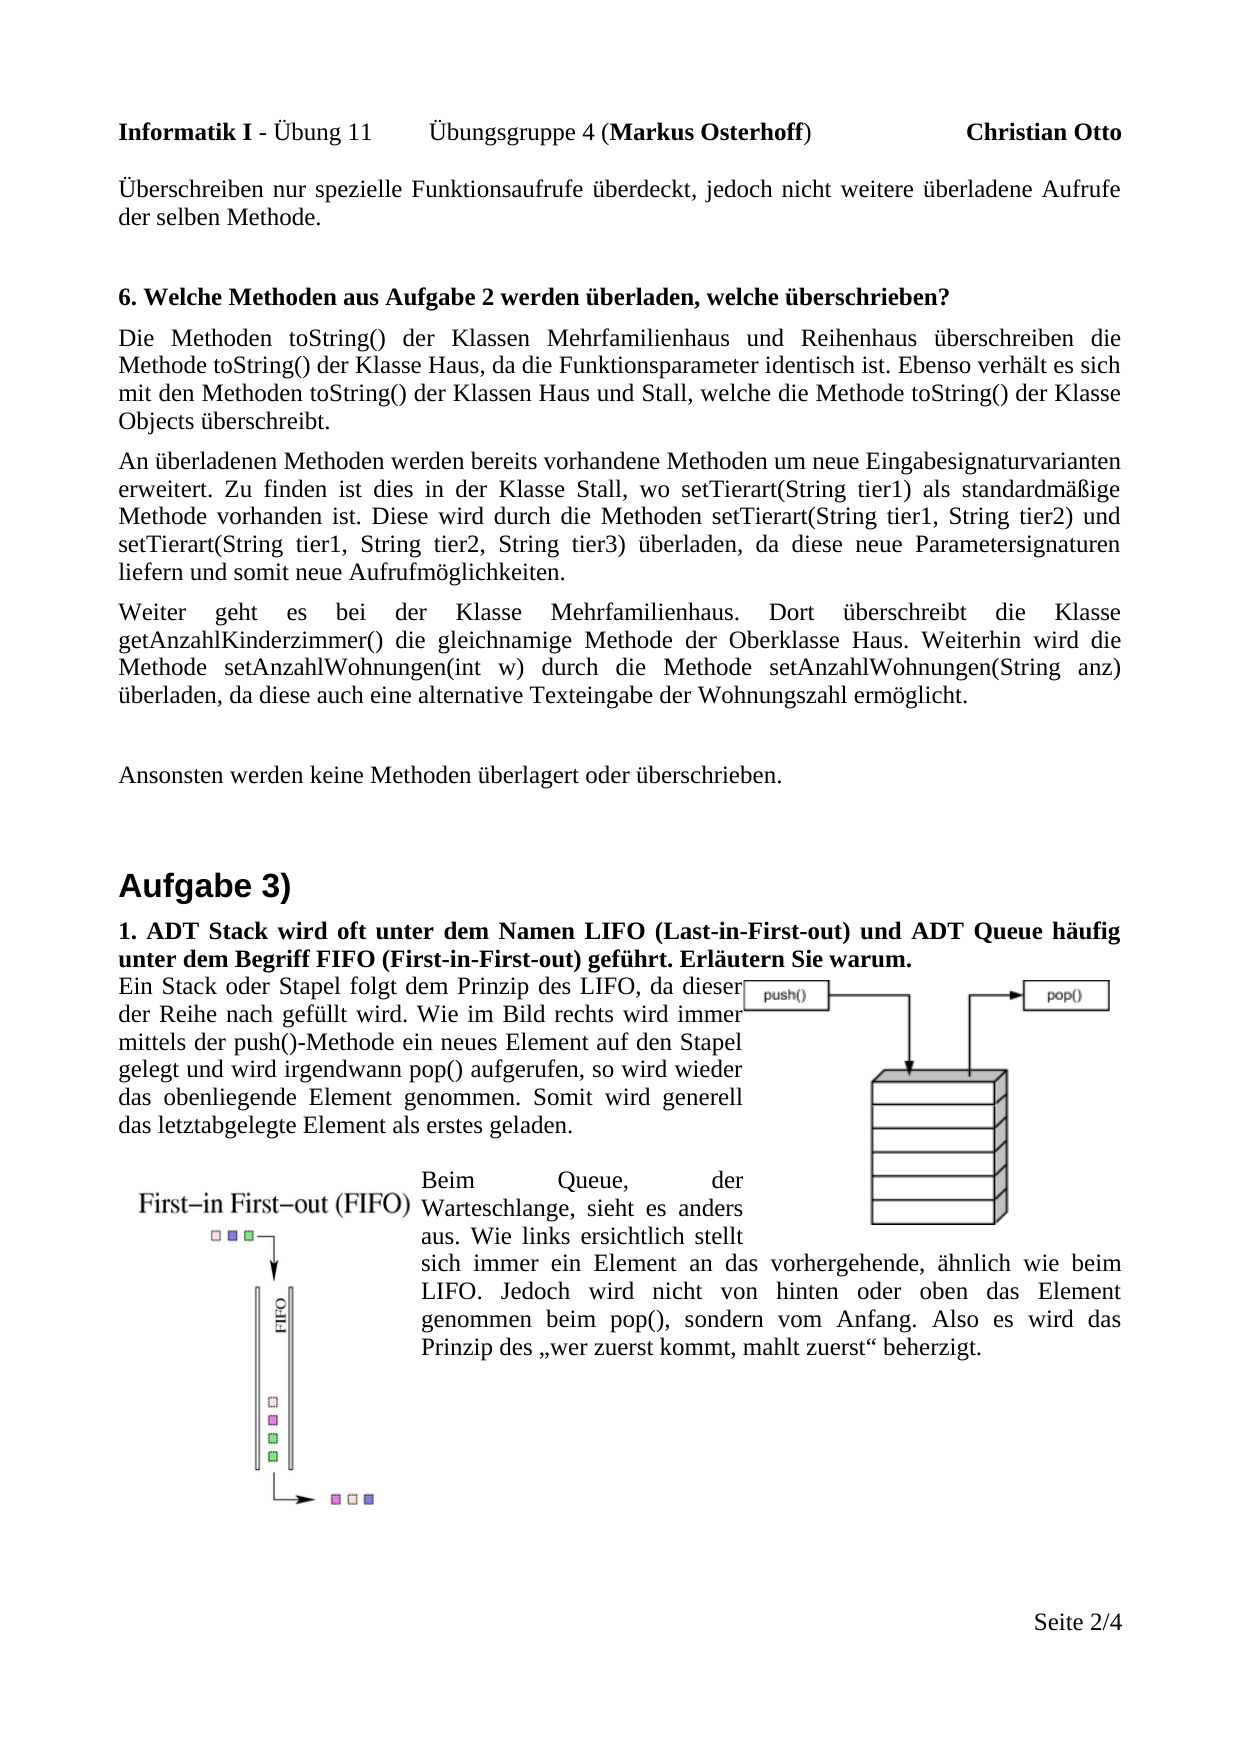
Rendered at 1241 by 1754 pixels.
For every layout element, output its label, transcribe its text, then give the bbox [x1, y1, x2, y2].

text 1. ADT Stack wird oft unter dem Namen LIFO (Last-in-First-out) und ADT Queue häufig unter dem Begriff FIFO (First-in-First-out) geführt. Erläutern Sie warum. [118, 917, 1122, 972]
picture [128, 1179, 421, 1516]
text An überladenen Methoden werden bereits vorhandene Methoden um neue Eingabesignaturvarianten erweitert. Zu finden ist dies in der Klasse Stall, wo setTierart(String tier1) als standardmäßige Methode vorhanden ist. Diese wird durch die Methoden setTierart(String tier1, String tier2) und setTierart(String tier1, String tier2, String tier3) überladen, da diese neue Parametersignaturen liefern und somit neue Aufrufmöglichkeiten. [118, 447, 1122, 586]
text Die Methoden toString() der Klassen Mehrfamilienhaus und Reihenhaus überschreiben die Methode toString() der Klasse Haus, da die Funktionsparameter identisch ist. Ebenso verhält es sich mit den Methoden toString() der Klassen Haus und Stall, welche die Methode toString() der Klasse Objects überschreibt. [118, 324, 1122, 434]
text Beim Queue, der Warteschlange, sieht es anders aus. Wie links ersichtlich stellt sich immer ein Element an das vorhergehende, ähnlich wie beim LIFO. Jedoch wird nicht von hinten oder oben das Element genommen beim pop(), sondern vom Anfang. Also es wird das Prinzip des „wer zuerst kommt, mahlt zuerst“ beherzigt. [118, 1166, 1122, 1360]
text Weiter geht es bei der Klasse Mehrfamilienhaus. Dort überschreibt die Klasse getAnzahlKinderzimmer() die gleichnamige Methode der Oberklasse Haus. Weiterhin wird die Methode setAnzahlWohnungen(int w) durch die Methode setAnzahlWohnungen(String anz) überladen, da diese auch eine alternative Texteingabe der Wohnungszahl ermöglicht. [118, 598, 1122, 709]
text Überschreiben nur spezielle Funktionsaufrufe überdeckt, jedoch nicht weitere überladene Aufrufe der selben Methode. [118, 175, 1122, 231]
text 6. Welche Methoden aus Aufgabe 2 werden überladen, welche überschrieben? [118, 283, 1122, 311]
subtitle Aufgabe 3) [118, 867, 1122, 904]
text Ein Stack oder Stapel folgt dem Prinzip des LIFO, da dieser der Reihe nach gefüllt wird. Wie im Bild rechts wird immer mittels der push()-Methode ein neues Element auf den Stapel gelegt und wird irgendwann pop() aufgerufen, so wird wieder das obenliegende Element genommen. Somit wird generell das letztabgelegte Element als erstes geladen. [118, 972, 1122, 1139]
text Ansonsten werden keine Methoden überlagert oder überschrieben. [118, 762, 1122, 789]
picture [743, 980, 1110, 1225]
